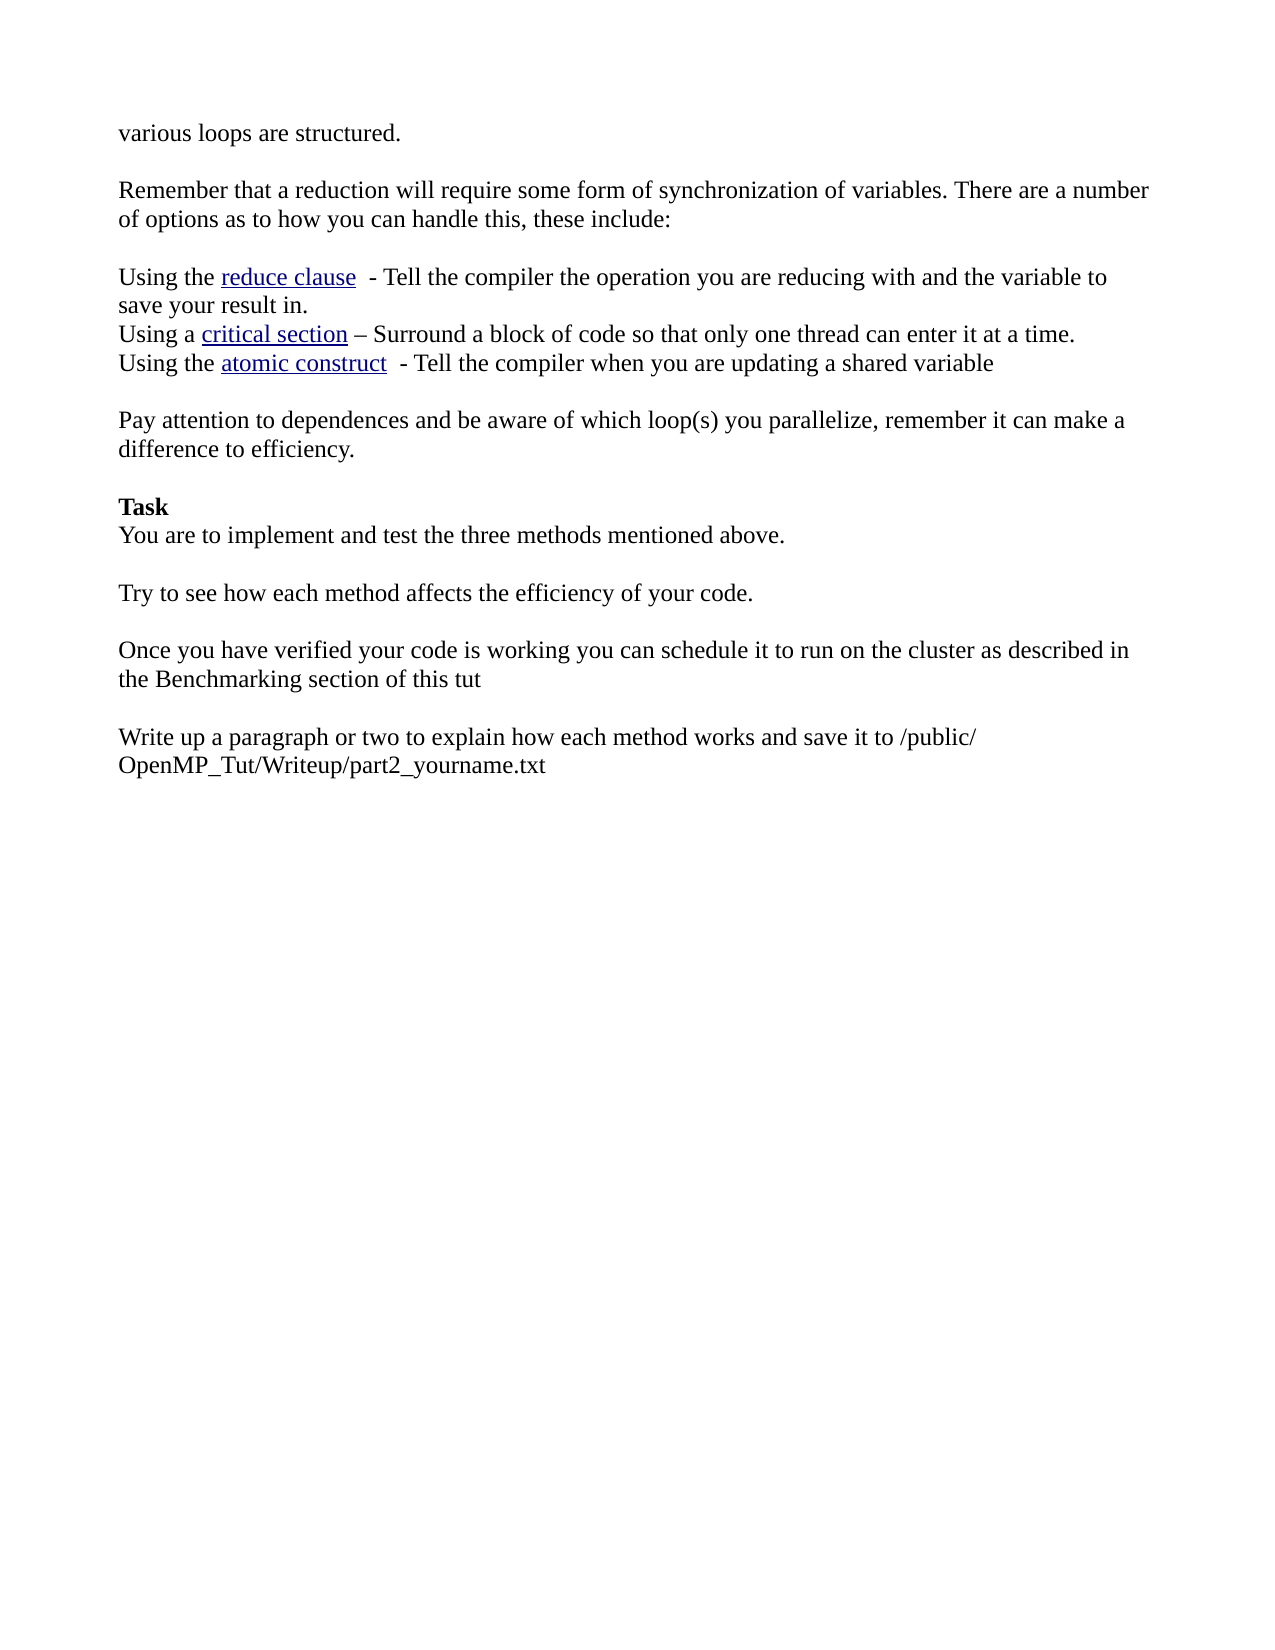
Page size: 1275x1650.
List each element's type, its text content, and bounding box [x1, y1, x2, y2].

text Using a critical section – Surround a block of code so that only one thread can enter it at a time. [118, 319, 1157, 348]
text Pay attention to dependences and be aware of which loop(s) you parallelize, remember it can make a difference to efficiency. [118, 406, 1157, 463]
text Try to see how each method affects the efficiency of your code. [118, 578, 1157, 607]
text Once you have verified your code is working you can schedule it to run on the cluster as described in the Benchmarking section of this tut [118, 636, 1157, 693]
text various loops are structured. [118, 118, 1157, 147]
text Task [118, 492, 1157, 521]
text Using the reduce clause - Tell the compiler the operation you are reducing with and the variable to save your result in. [118, 262, 1157, 319]
text You are to implement and test the three methods mentioned above. [118, 521, 1157, 549]
text Using the atomic construct - Tell the compiler when you are updating a shared variable [118, 348, 1157, 377]
text Write up a paragraph or two to explain how each method works and save it to /public/ OpenMP_Tut/Writeup/part2_yourname.txt [118, 722, 1157, 779]
text Remember that a reduction will require some form of synchronization of variables. There are a number of options as to how you can handle this, these include: [118, 176, 1157, 233]
